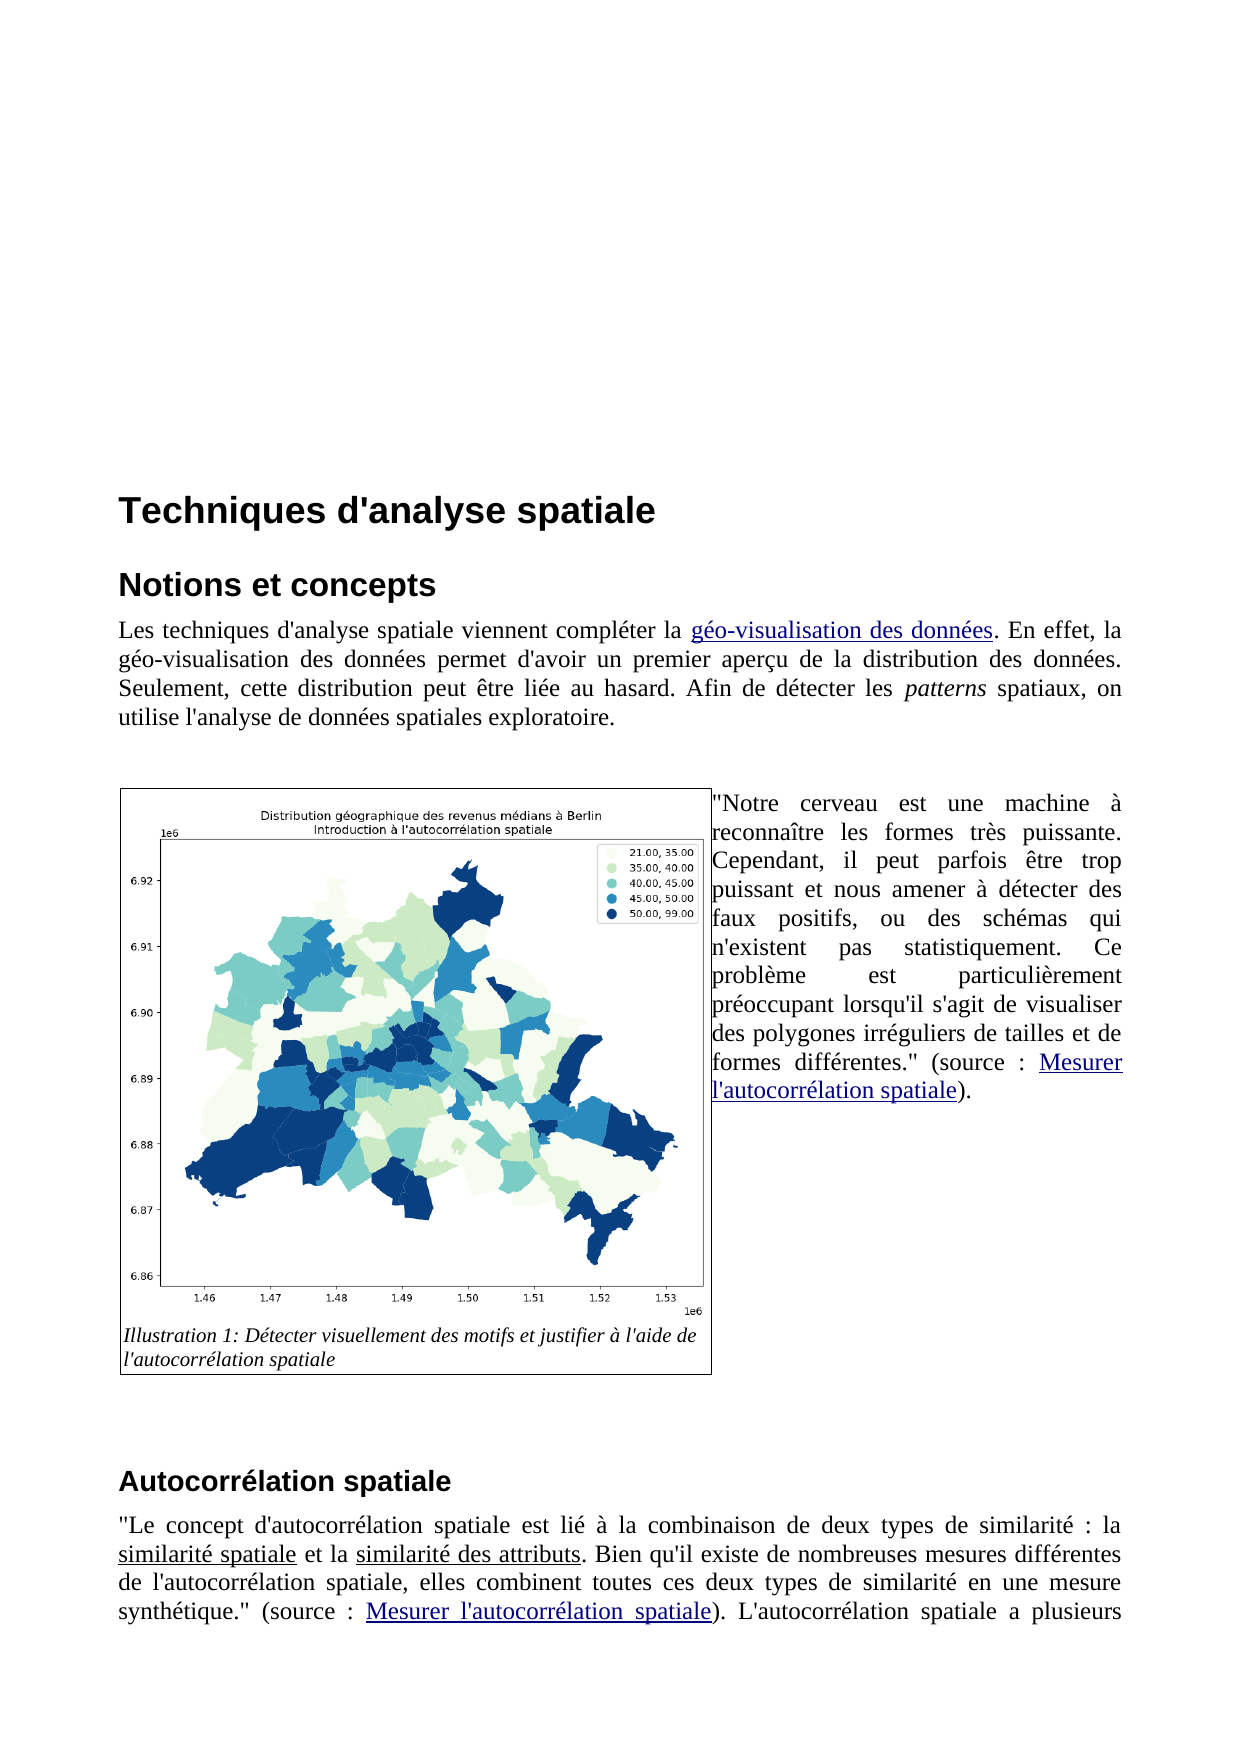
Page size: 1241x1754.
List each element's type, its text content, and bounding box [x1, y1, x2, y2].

picture [123, 803, 709, 1323]
subtitle Autocorrélation spatiale [118, 1464, 1122, 1497]
text Illustration 1: Détecter visuellement des motifs et justifier à l'aide de l'autocorrélation spatiale [123, 1323, 709, 1371]
subtitle Notions et concepts [118, 564, 1122, 603]
text "Le concept d'autocorrélation spatiale est lié à la combinaison de deux types de similarité : la similarité spatiale et la similarité des attributs. Bien qu'il existe de nombreuses mesures différentes de l'autocorrélation spatiale, elles combinent toutes ces deux types de similarité en une mesure synthétique." (source : Mesurer l'autocorrélation spatiale). L'autocorrélation spatiale a plusieurs [118, 1510, 1122, 1625]
text [121, 789, 711, 1374]
subtitle Techniques d'analyse spatiale [118, 488, 1122, 531]
text Les techniques d'analyse spatiale viennent compléter la géo-visualisation des données. En effet, la géo-visualisation des données permet d'avoir un premier aperçu de la distribution des données. Seulement, cette distribution peut être liée au hasard. Afin de détecter les patterns spatiaux, on utilise l'analyse de données spatiales exploratoire. [118, 616, 1122, 731]
text "Notre cerveau est une machine à reconnaître les formes très puissante. Cependant, il peut parfois être trop puissant et nous amener à détecter des faux positifs, ou des schémas qui n'existent pas statistiquement. Ce problème est particulièrement préoccupant lorsqu'il s'agit de visualiser des polygones irréguliers de tailles et de formes différentes." (source : Mesurer l'autocorrélation spatiale). [712, 788, 1122, 1104]
